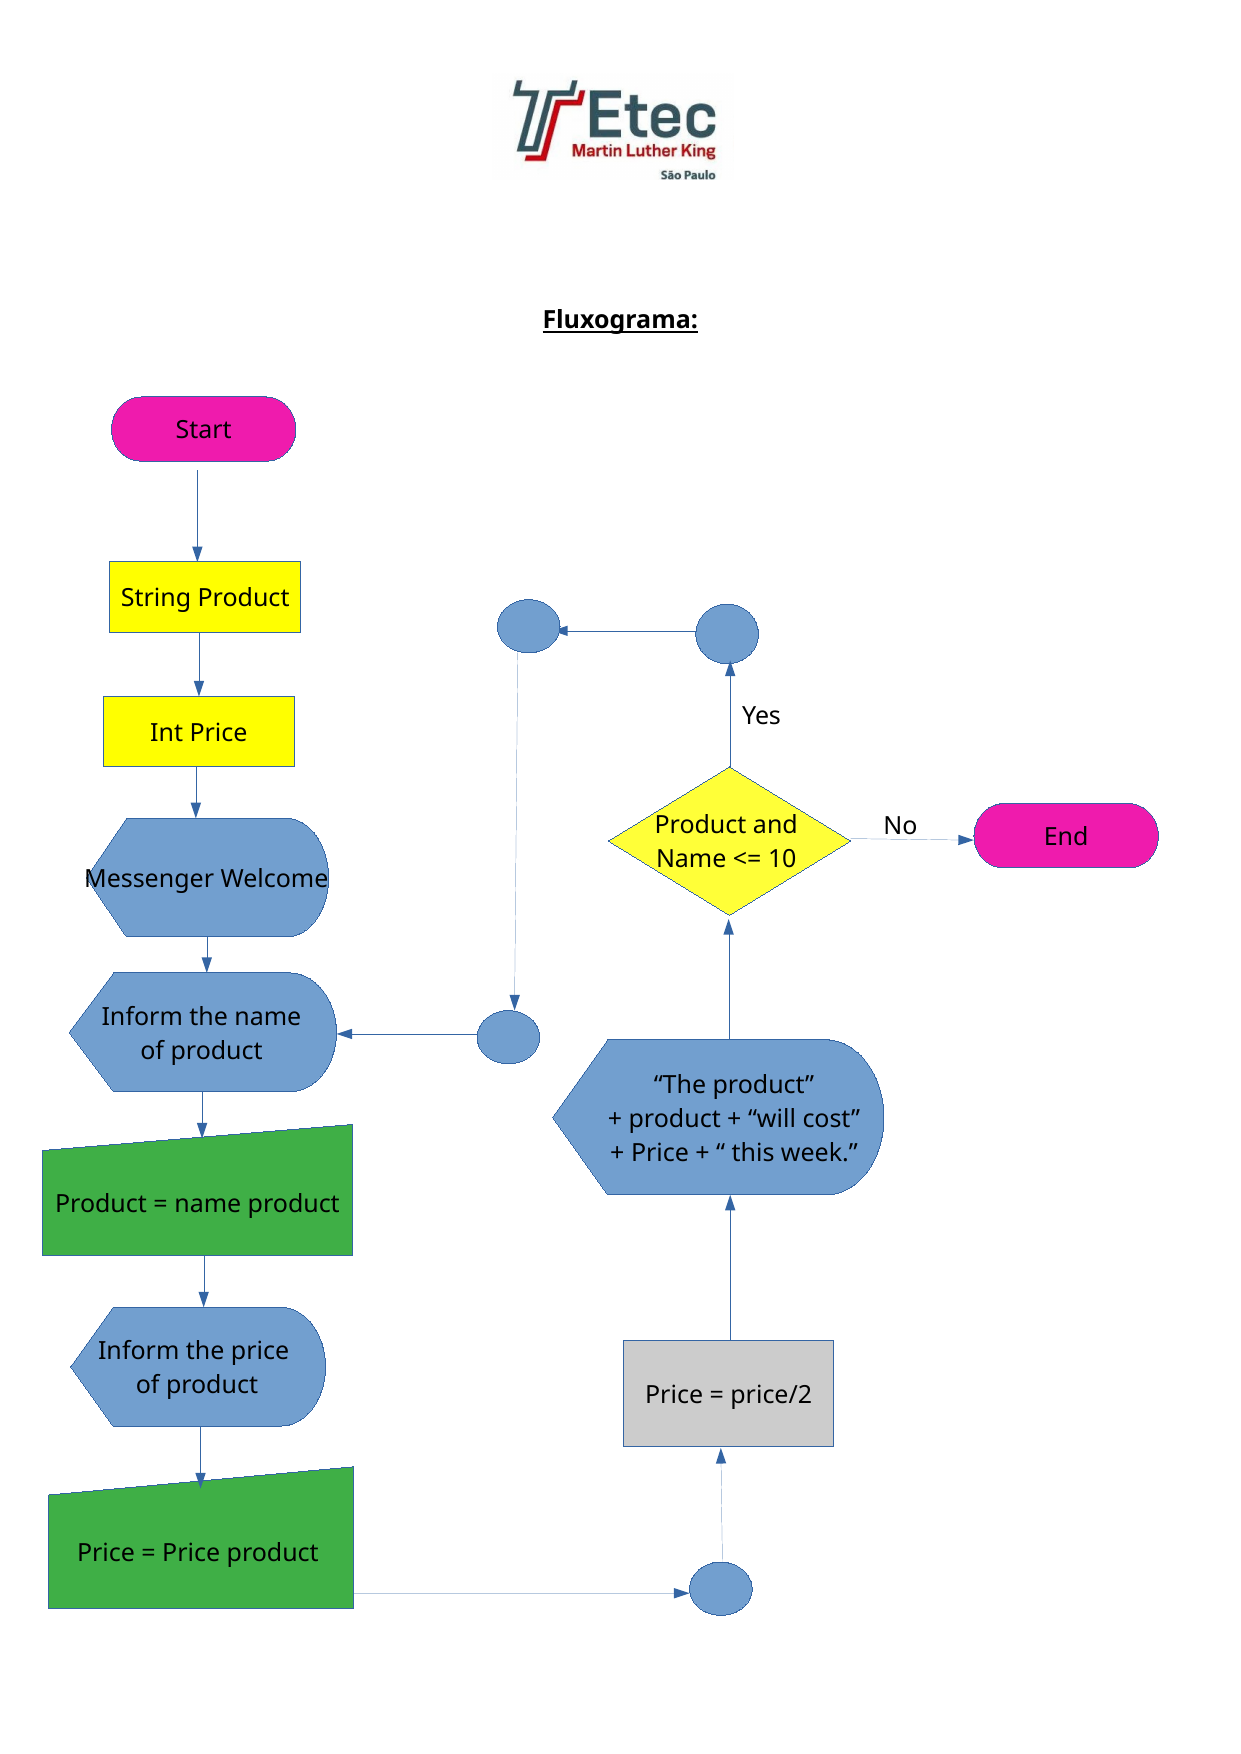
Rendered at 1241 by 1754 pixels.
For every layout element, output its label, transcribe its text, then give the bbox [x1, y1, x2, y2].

text Fluxograma: [118, 302, 1122, 336]
picture [492, 73, 734, 180]
